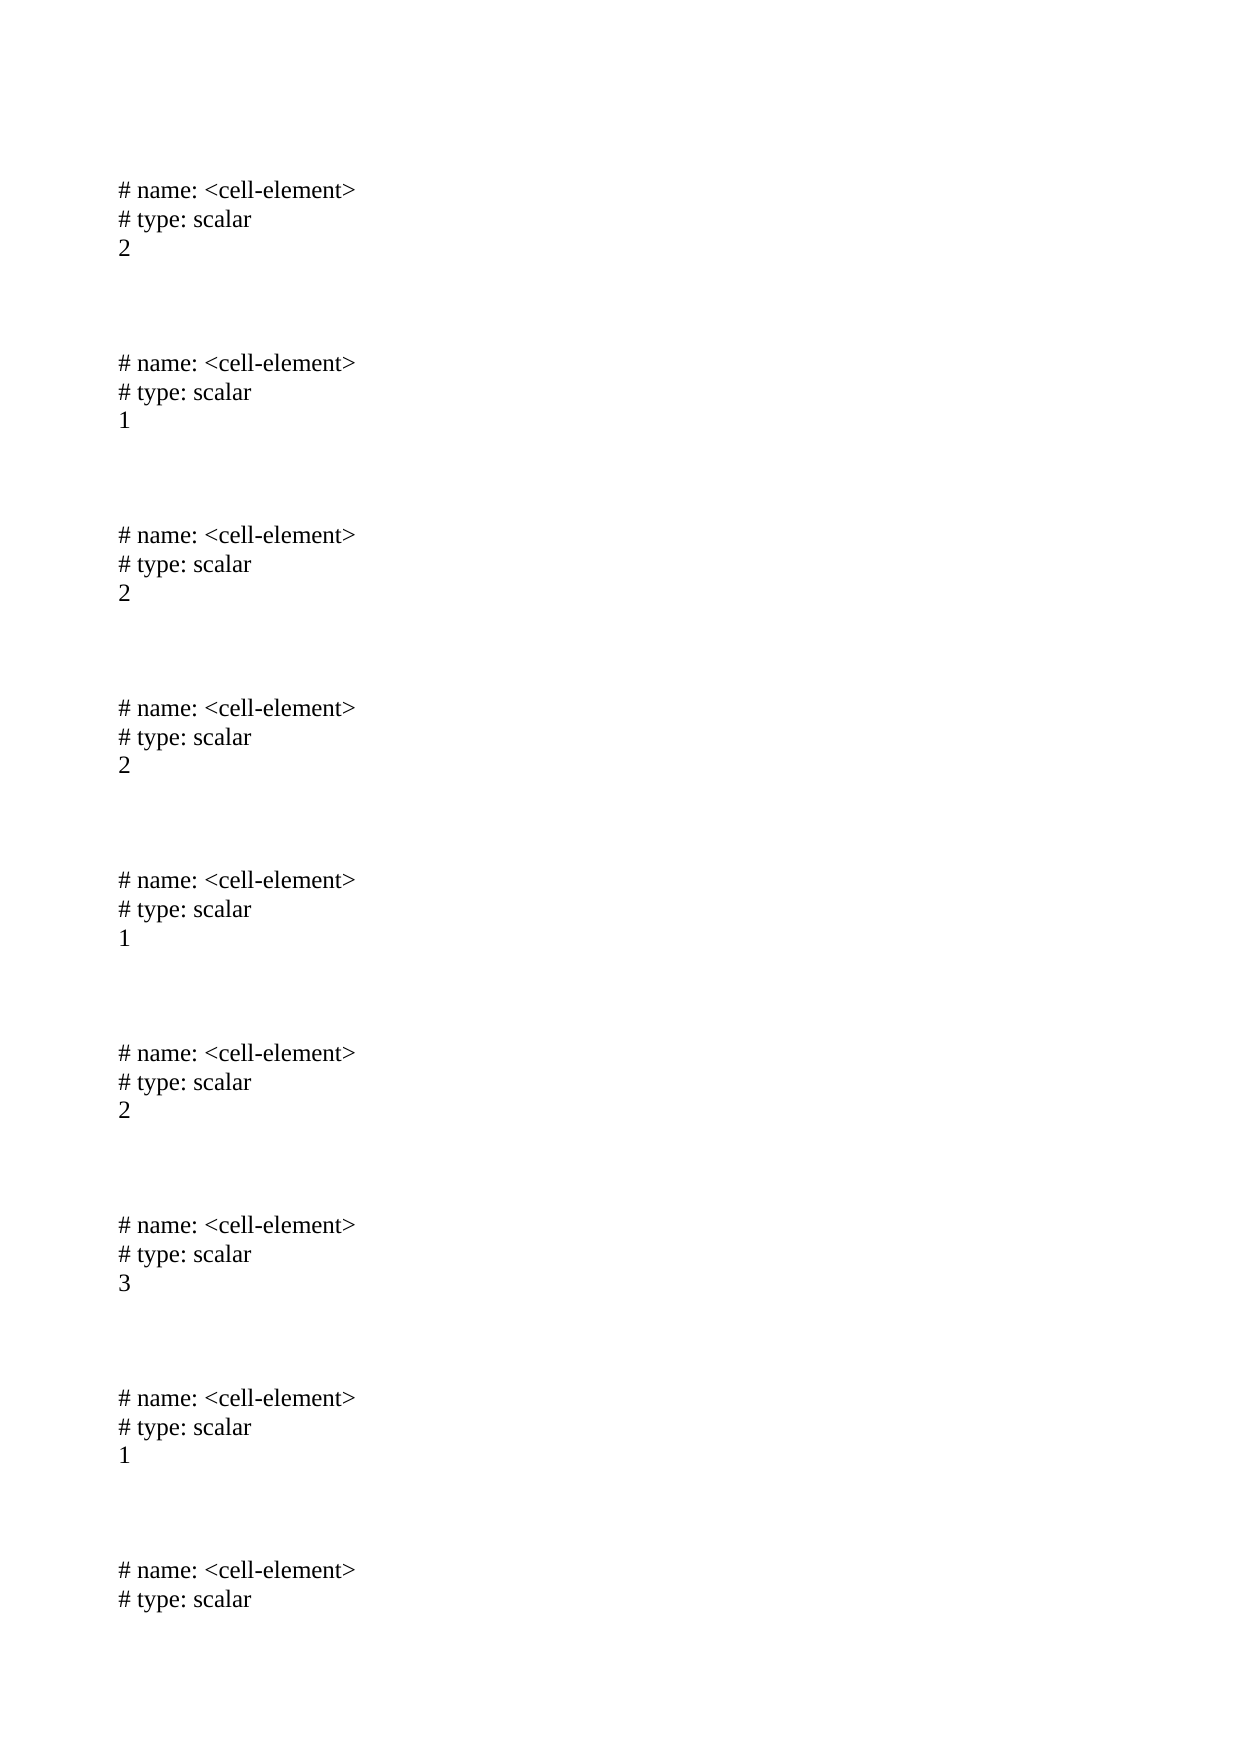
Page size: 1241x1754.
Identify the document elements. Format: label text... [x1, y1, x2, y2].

text # name: <cell-element> [118, 1383, 1122, 1412]
text # type: scalar [118, 722, 1122, 751]
text 1 [118, 1441, 1122, 1469]
text # type: scalar [118, 1584, 1122, 1613]
text # name: <cell-element> [118, 693, 1122, 722]
text # type: scalar [118, 204, 1122, 233]
text # name: <cell-element> [118, 866, 1122, 894]
text # type: scalar [118, 1067, 1122, 1096]
text 2 [118, 1096, 1122, 1124]
text # type: scalar [118, 1412, 1122, 1441]
text 2 [118, 578, 1122, 607]
text 1 [118, 406, 1122, 434]
text 1 [118, 923, 1122, 952]
text # name: <cell-element> [118, 1211, 1122, 1239]
text # type: scalar [118, 377, 1122, 406]
text 2 [118, 233, 1122, 262]
text # type: scalar [118, 549, 1122, 578]
text # name: <cell-element> [118, 1556, 1122, 1584]
text # name: <cell-element> [118, 1038, 1122, 1067]
text # name: <cell-element> [118, 521, 1122, 549]
text # name: <cell-element> [118, 176, 1122, 204]
text 3 [118, 1268, 1122, 1297]
text # name: <cell-element> [118, 348, 1122, 377]
text # type: scalar [118, 894, 1122, 923]
text 2 [118, 751, 1122, 779]
text # type: scalar [118, 1239, 1122, 1268]
